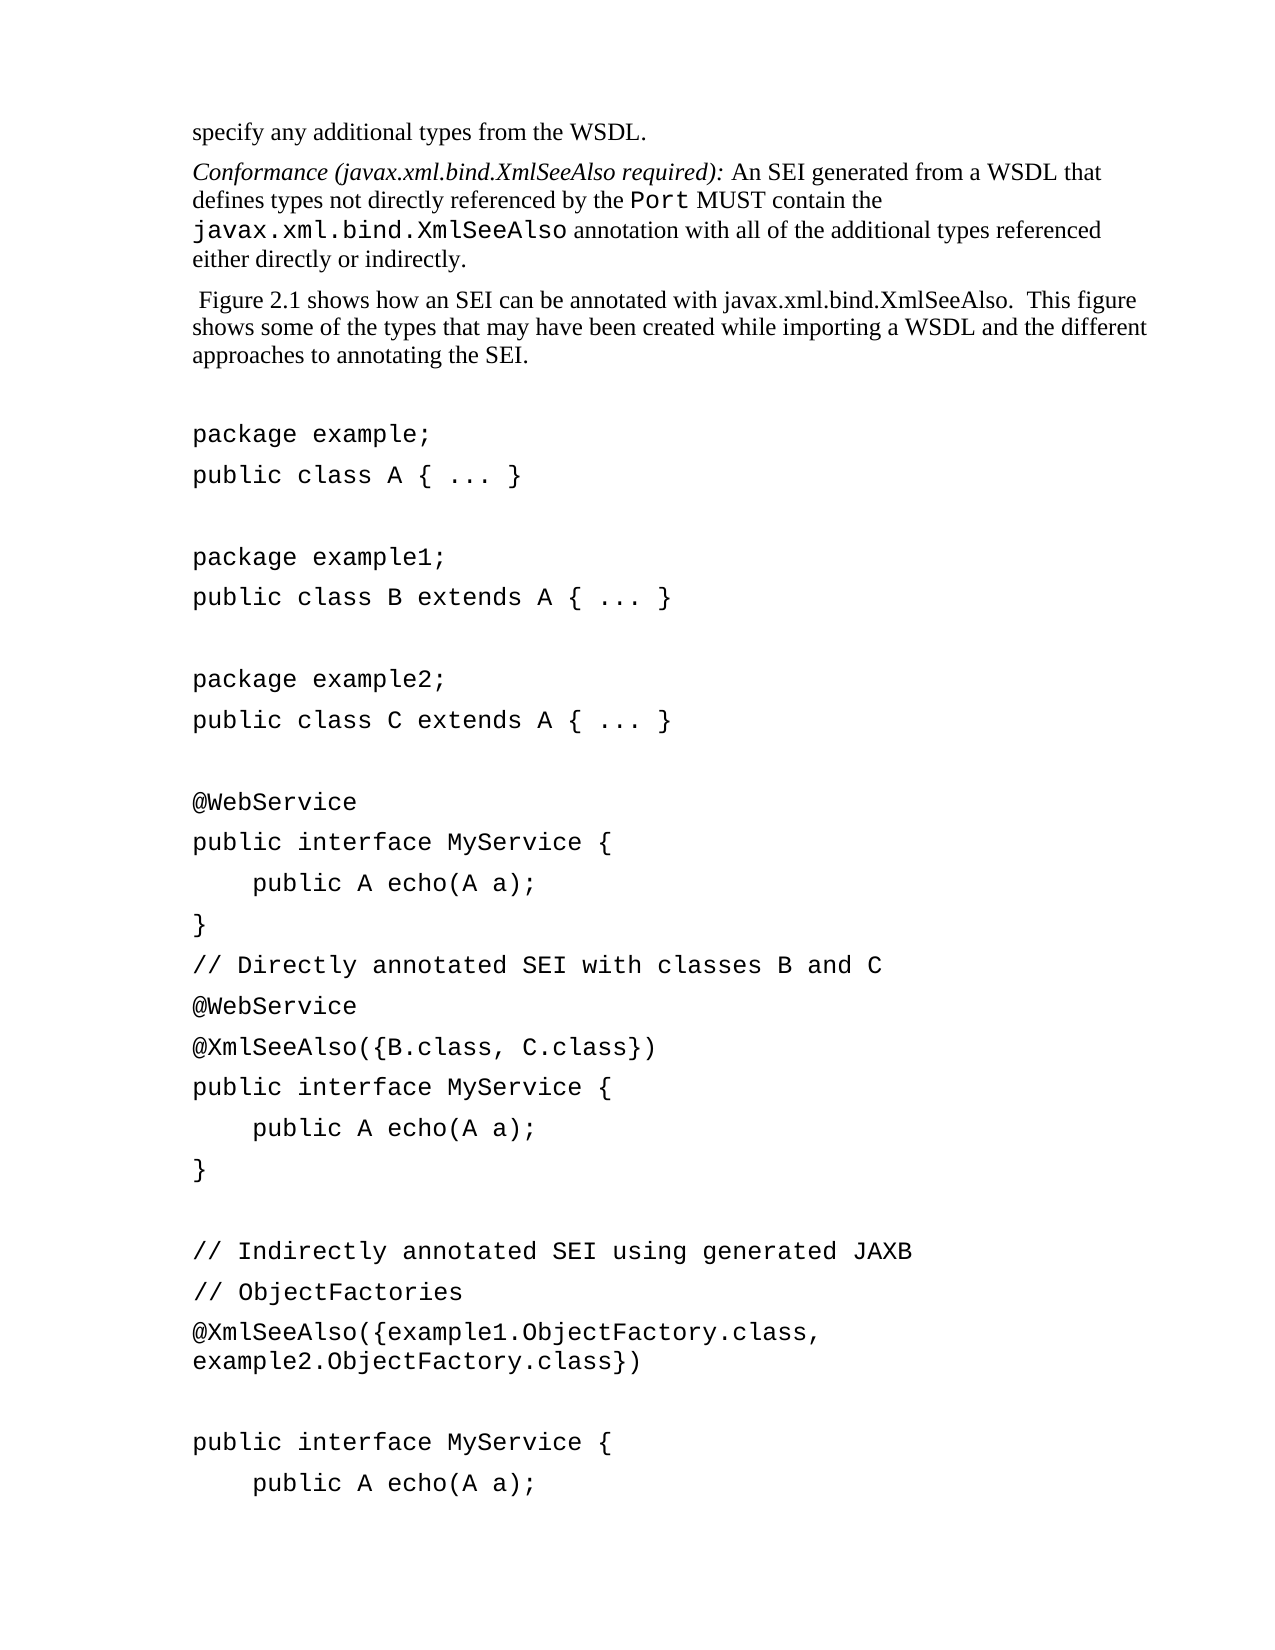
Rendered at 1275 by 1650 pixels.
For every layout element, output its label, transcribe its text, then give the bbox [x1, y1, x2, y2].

text public class C extends A { ... } [192, 707, 1157, 736]
text Conformance (javax.xml.bind.XmlSeeAlso required): An SEI generated from a WSDL that defines types not directly referenced by the Port MUST contain the javax.xml.bind.XmlSeeAlso annotation with all of the additional types referenced either directly or indirectly. [192, 158, 1157, 273]
text package example2; [192, 667, 1157, 695]
text specify any additional types from the WSDL. [192, 118, 1157, 146]
text public interface MyService { [192, 830, 1157, 858]
text } [192, 912, 1157, 940]
text package example1; [192, 544, 1157, 572]
text Figure 2.1 shows how an SEI can be annotated with javax.xml.bind.XmlSeeAlso. This figure shows some of the types that may have been created while importing a WSDL and the different approaches to annotating the SEI. [192, 286, 1157, 369]
text @WebService [192, 789, 1157, 817]
text public interface MyService { [192, 1075, 1157, 1103]
text public class A { ... } [192, 462, 1157, 491]
text package example; [192, 422, 1157, 450]
text public A echo(A a); [192, 1116, 1157, 1144]
text public A echo(A a); [192, 871, 1157, 899]
text @XmlSeeAlso({example1.ObjectFactory.class, example2.ObjectFactory.class}) [192, 1320, 1157, 1377]
text // Directly annotated SEI with classes B and C [192, 952, 1157, 981]
text @XmlSeeAlso({B.class, C.class}) [192, 1034, 1157, 1062]
text public interface MyService { [192, 1430, 1157, 1458]
text public class B extends A { ... } [192, 585, 1157, 613]
text // ObjectFactories [118, 1279, 1157, 1307]
text // Indirectly annotated SEI using generated JAXB [192, 1238, 1157, 1267]
text public A echo(A a); [192, 1471, 1157, 1499]
text } [192, 1157, 1157, 1185]
text @WebService [192, 993, 1157, 1022]
